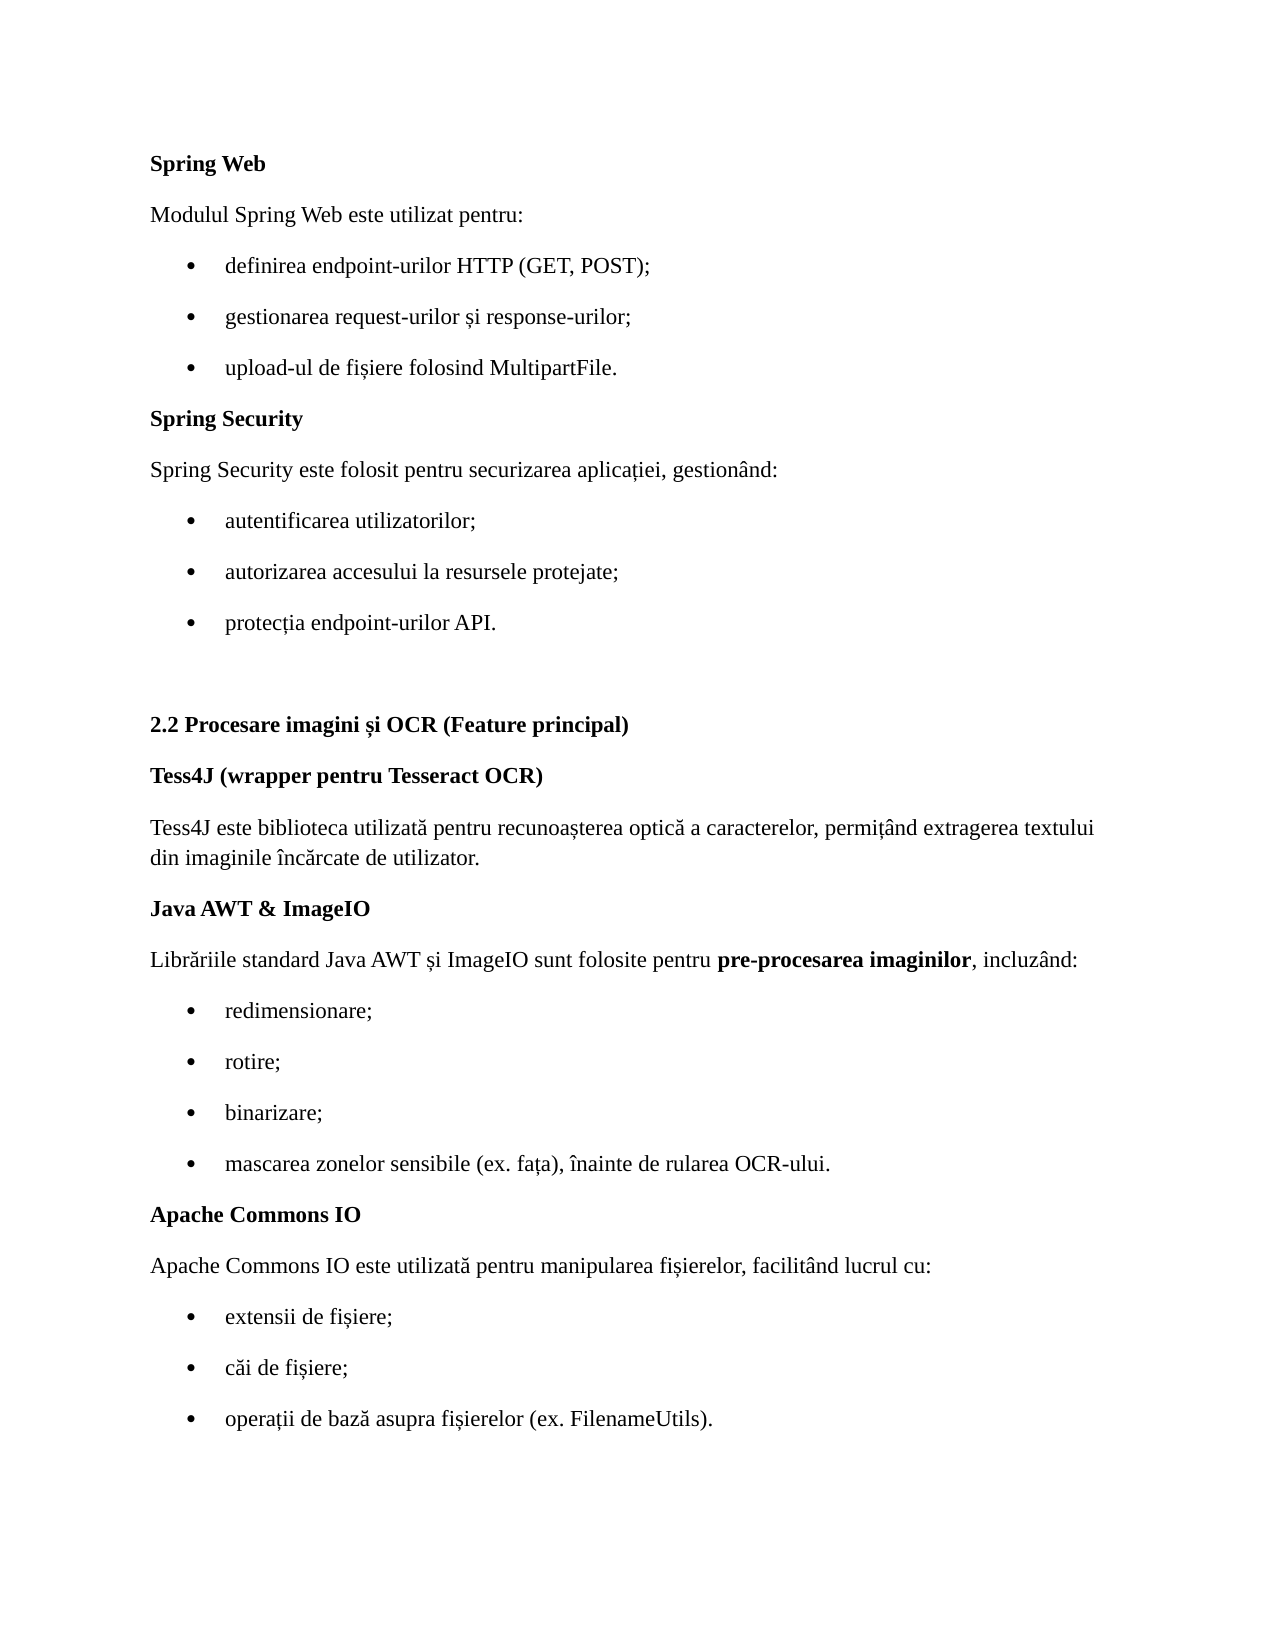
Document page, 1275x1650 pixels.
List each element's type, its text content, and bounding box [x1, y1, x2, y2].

list mascarea zonelor sensibile (ex. fața), înainte de rularea OCR-ului. [187, 1150, 1125, 1176]
text Modulul Spring Web este utilizat pentru: [150, 201, 1125, 227]
list autentificarea utilizatorilor; [187, 507, 1125, 534]
list binarizare; [187, 1099, 1125, 1125]
list extensii de fișiere; [187, 1303, 1125, 1329]
list upload-ul de fișiere folosind MultipartFile. [187, 354, 1125, 381]
list gestionarea request-urilor și response-urilor; [187, 303, 1125, 329]
list redimensionare; [187, 997, 1125, 1023]
list căi de fișiere; [187, 1354, 1125, 1381]
text 2.2 Procesare imagini și OCR (Feature principal) [150, 711, 1125, 738]
text Apache Commons IO este utilizată pentru manipularea fișierelor, facilitând lucrul cu: [150, 1252, 1125, 1278]
list operații de bază asupra fișierelor (ex. FilenameUtils). [187, 1405, 1125, 1432]
list rotire; [187, 1048, 1125, 1074]
text Spring Security este folosit pentru securizarea aplicației, gestionând: [150, 456, 1125, 483]
list autorizarea accesului la resursele protejate; [187, 558, 1125, 585]
list protecția endpoint-urilor API. [187, 609, 1125, 636]
text Tess4J (wrapper pentru Tesseract OCR) [150, 762, 1125, 789]
text Java AWT & ImageIO [150, 895, 1125, 921]
list definirea endpoint-urilor HTTP (GET, POST); [187, 252, 1125, 278]
text Spring Web [150, 150, 1125, 176]
text Tess4J este biblioteca utilizată pentru recunoașterea optică a caracterelor, permițând extragerea textului din imaginile încărcate de utilizator. [150, 813, 1125, 870]
text Librăriile standard Java AWT și ImageIO sunt folosite pentru pre-procesarea imaginilor, incluzând: [150, 946, 1125, 972]
text Apache Commons IO [150, 1201, 1125, 1227]
text Spring Security [150, 405, 1125, 432]
